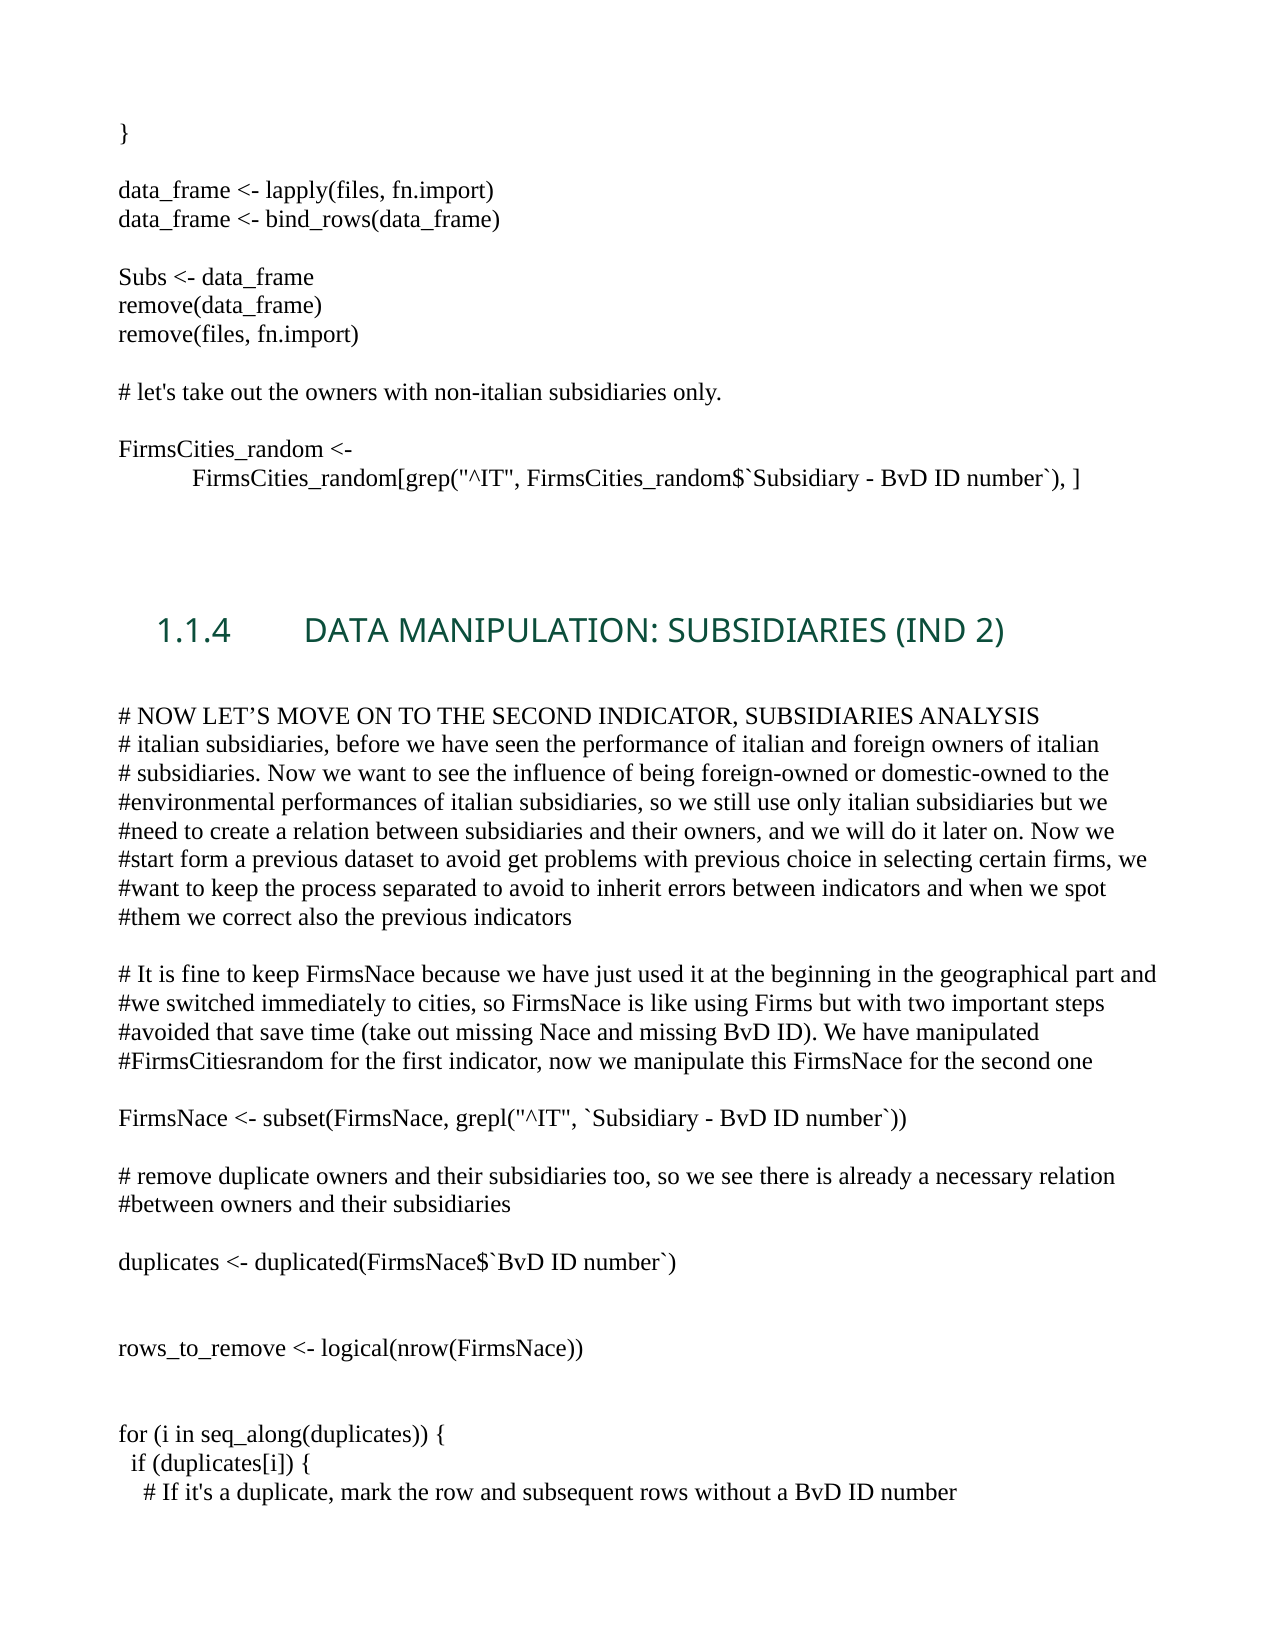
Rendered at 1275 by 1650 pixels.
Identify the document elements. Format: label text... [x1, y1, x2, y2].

text duplicates <- duplicated(FirmsNace$`BvD ID number`) [118, 1247, 1157, 1276]
text # remove duplicate owners and their subsidiaries too, so we see there is already a necessary relation [118, 1161, 1157, 1189]
text # NOW LET’S MOVE ON TO THE SECOND INDICATOR, SUBSIDIARIES ANALYSIS [118, 701, 1157, 729]
text #between owners and their subsidiaries [118, 1189, 1157, 1218]
text Subs <- data_frame [118, 262, 1157, 291]
text remove(files, fn.import) [118, 319, 1157, 348]
text FirmsCities_random <- [118, 434, 1157, 463]
text } [118, 118, 1157, 147]
list DATA MANIPULATION: SUBSIDIARIES (IND 2) [156, 607, 1157, 652]
text # let's take out the owners with non-italian subsidiaries only. [118, 377, 1157, 406]
text # If it's a duplicate, mark the row and subsequent rows without a BvD ID number [118, 1477, 1157, 1506]
text # italian subsidiaries, before we have seen the performance of italian and foreign owners of italian [118, 729, 1157, 758]
text data_frame <- bind_rows(data_frame) [118, 204, 1157, 233]
text remove(data_frame) [118, 291, 1157, 319]
text rows_to_remove <- logical(nrow(FirmsNace)) [118, 1333, 1157, 1362]
text data_frame <- lapply(files, fn.import) [118, 176, 1157, 204]
text # It is fine to keep FirmsNace because we have just used it at the beginning in the geographical part and #we switched immediately to cities, so FirmsNace is like using Firms but with two important steps #avoided that save time (take out missing Nace and missing BvD ID). We have manipulated #FirmsCitiesrandom for the first indicator, now we manipulate this FirmsNace for the second one [118, 959, 1157, 1074]
text FirmsNace <- subset(FirmsNace, grepl("^IT", `Subsidiary - BvD ID number`)) [118, 1103, 1157, 1132]
text if (duplicates[i]) { [118, 1448, 1157, 1477]
text for (i in seq_along(duplicates)) { [118, 1419, 1157, 1448]
text # subsidiaries. Now we want to see the influence of being foreign-owned or domestic-owned to the #environmental performances of italian subsidiaries, so we still use only italian subsidiaries but we #need to create a relation between subsidiaries and their owners, and we will do it later on. Now we #start form a previous dataset to avoid get problems with previous choice in selecting certain firms, we #want to keep the process separated to avoid to inherit errors between indicators and when we spot #them we correct also the previous indicators [118, 758, 1157, 931]
text FirmsCities_random[grep("^IT", FirmsCities_random$`Subsidiary - BvD ID number`), ] [118, 463, 1157, 492]
